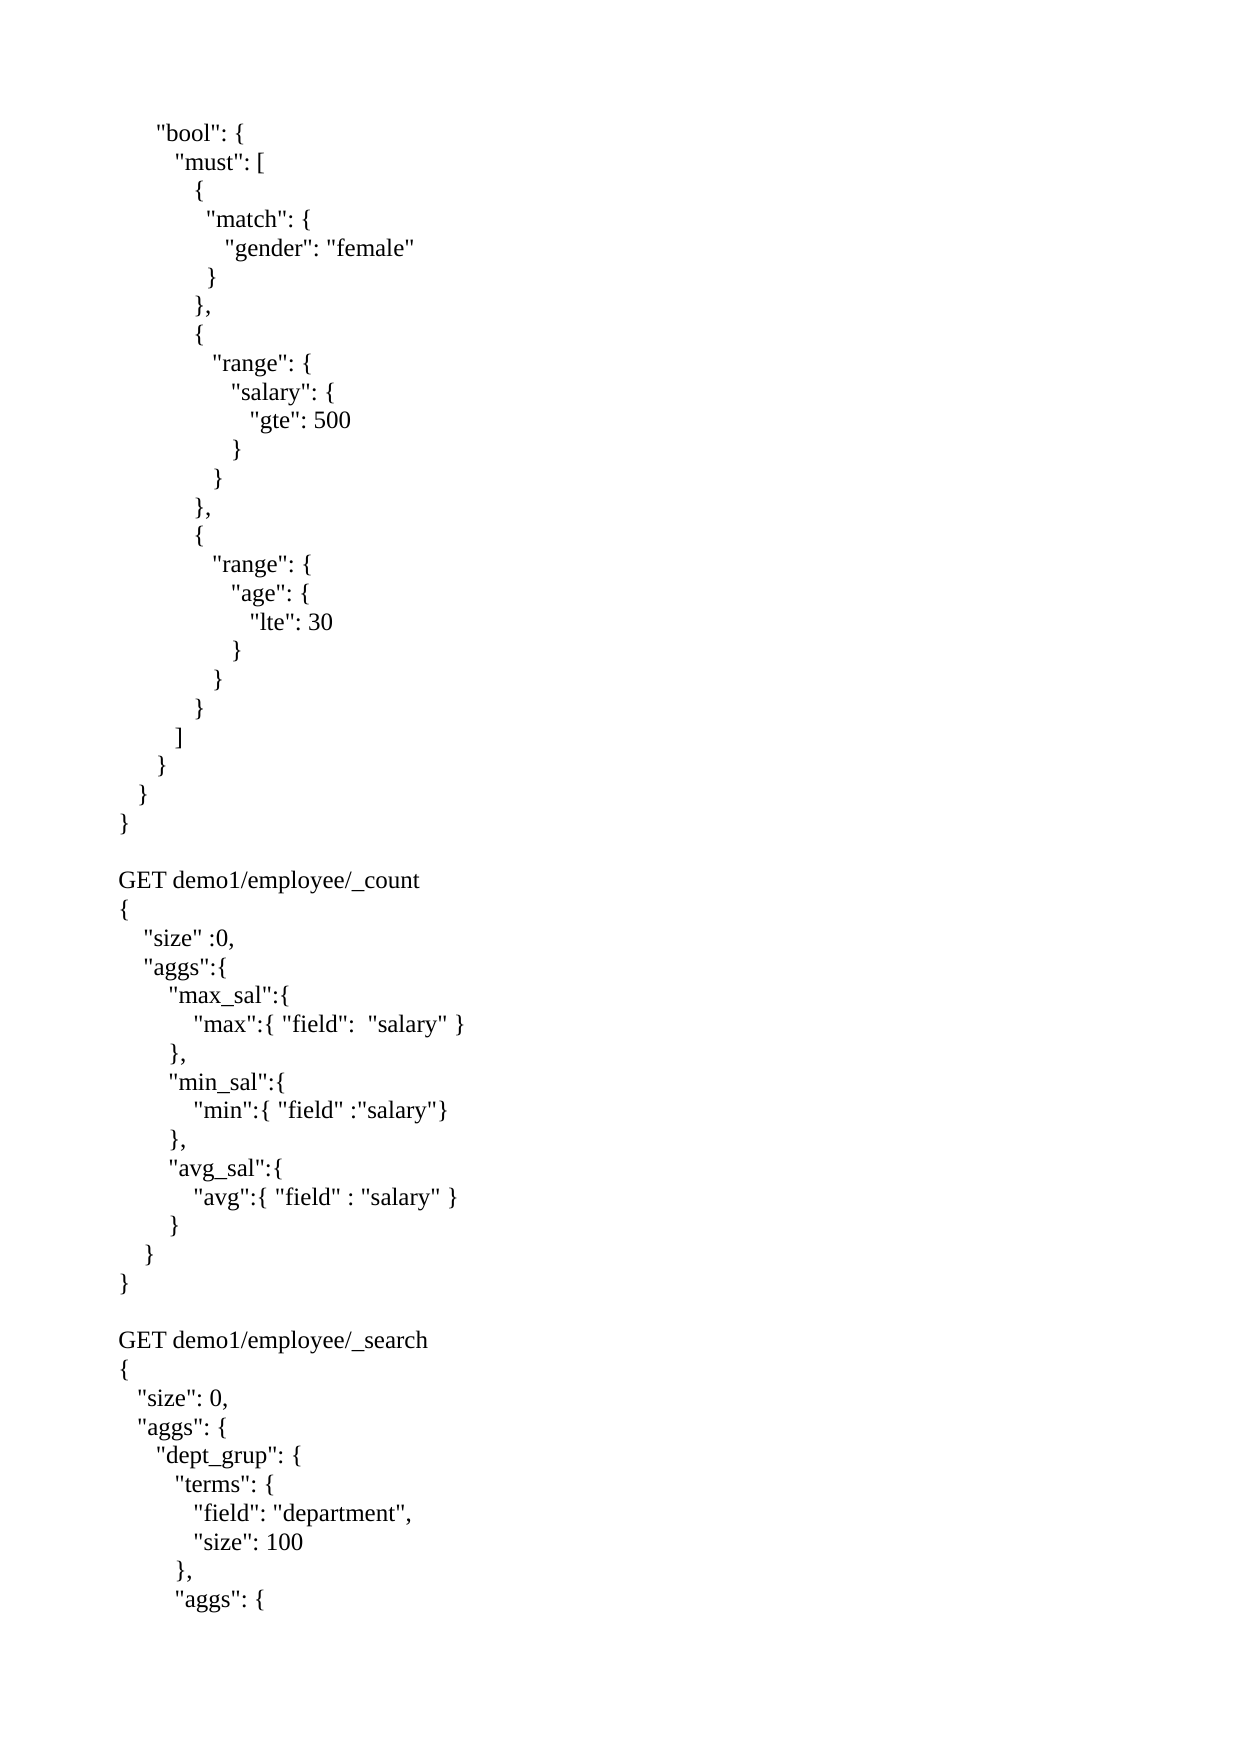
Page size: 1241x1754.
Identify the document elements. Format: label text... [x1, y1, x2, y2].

text "aggs":{ [118, 952, 1122, 981]
text } [118, 1268, 1122, 1297]
text { [118, 1354, 1122, 1383]
text }, [118, 291, 1122, 319]
text "aggs": { [118, 1412, 1122, 1441]
text } [118, 463, 1122, 492]
text { [118, 521, 1122, 549]
text }, [118, 492, 1122, 521]
text } [118, 808, 1122, 837]
text "dept_grup": { [118, 1441, 1122, 1469]
text "max_sal":{ [118, 981, 1122, 1009]
text { [118, 319, 1122, 348]
text } [118, 779, 1122, 808]
text } [118, 693, 1122, 722]
text }, [118, 1038, 1122, 1067]
text "age": { [118, 578, 1122, 607]
text "salary": { [118, 377, 1122, 406]
text { [118, 176, 1122, 204]
text "range": { [118, 549, 1122, 578]
text "max":{ "field": "salary" } [118, 1009, 1122, 1038]
text "gender": "female" [118, 233, 1122, 262]
text "avg":{ "field" : "salary" } [118, 1182, 1122, 1211]
text "bool": { [118, 118, 1122, 147]
text "min":{ "field" :"salary"} [118, 1096, 1122, 1124]
text } [118, 664, 1122, 693]
text "range": { [118, 348, 1122, 377]
text } [118, 262, 1122, 291]
text "size": 0, [118, 1383, 1122, 1412]
text } [118, 434, 1122, 463]
text "size" :0, [118, 923, 1122, 952]
text GET demo1/employee/_count [118, 866, 1122, 894]
text "gte": 500 [118, 406, 1122, 434]
text "avg_sal":{ [118, 1153, 1122, 1182]
text } [118, 751, 1122, 779]
text "aggs": { [118, 1584, 1122, 1613]
text } [118, 1211, 1122, 1239]
text "lte": 30 [118, 607, 1122, 636]
text ] [118, 722, 1122, 751]
text "size": 100 [118, 1527, 1122, 1556]
text }, [118, 1124, 1122, 1153]
text "match": { [118, 204, 1122, 233]
text } [118, 636, 1122, 664]
text "terms": { [118, 1469, 1122, 1498]
text "min_sal":{ [118, 1067, 1122, 1096]
text "must": [ [118, 147, 1122, 176]
text } [118, 1239, 1122, 1268]
text GET demo1/employee/_search [118, 1326, 1122, 1354]
text "field": "department", [118, 1498, 1122, 1527]
text }, [118, 1556, 1122, 1584]
text { [118, 894, 1122, 923]
